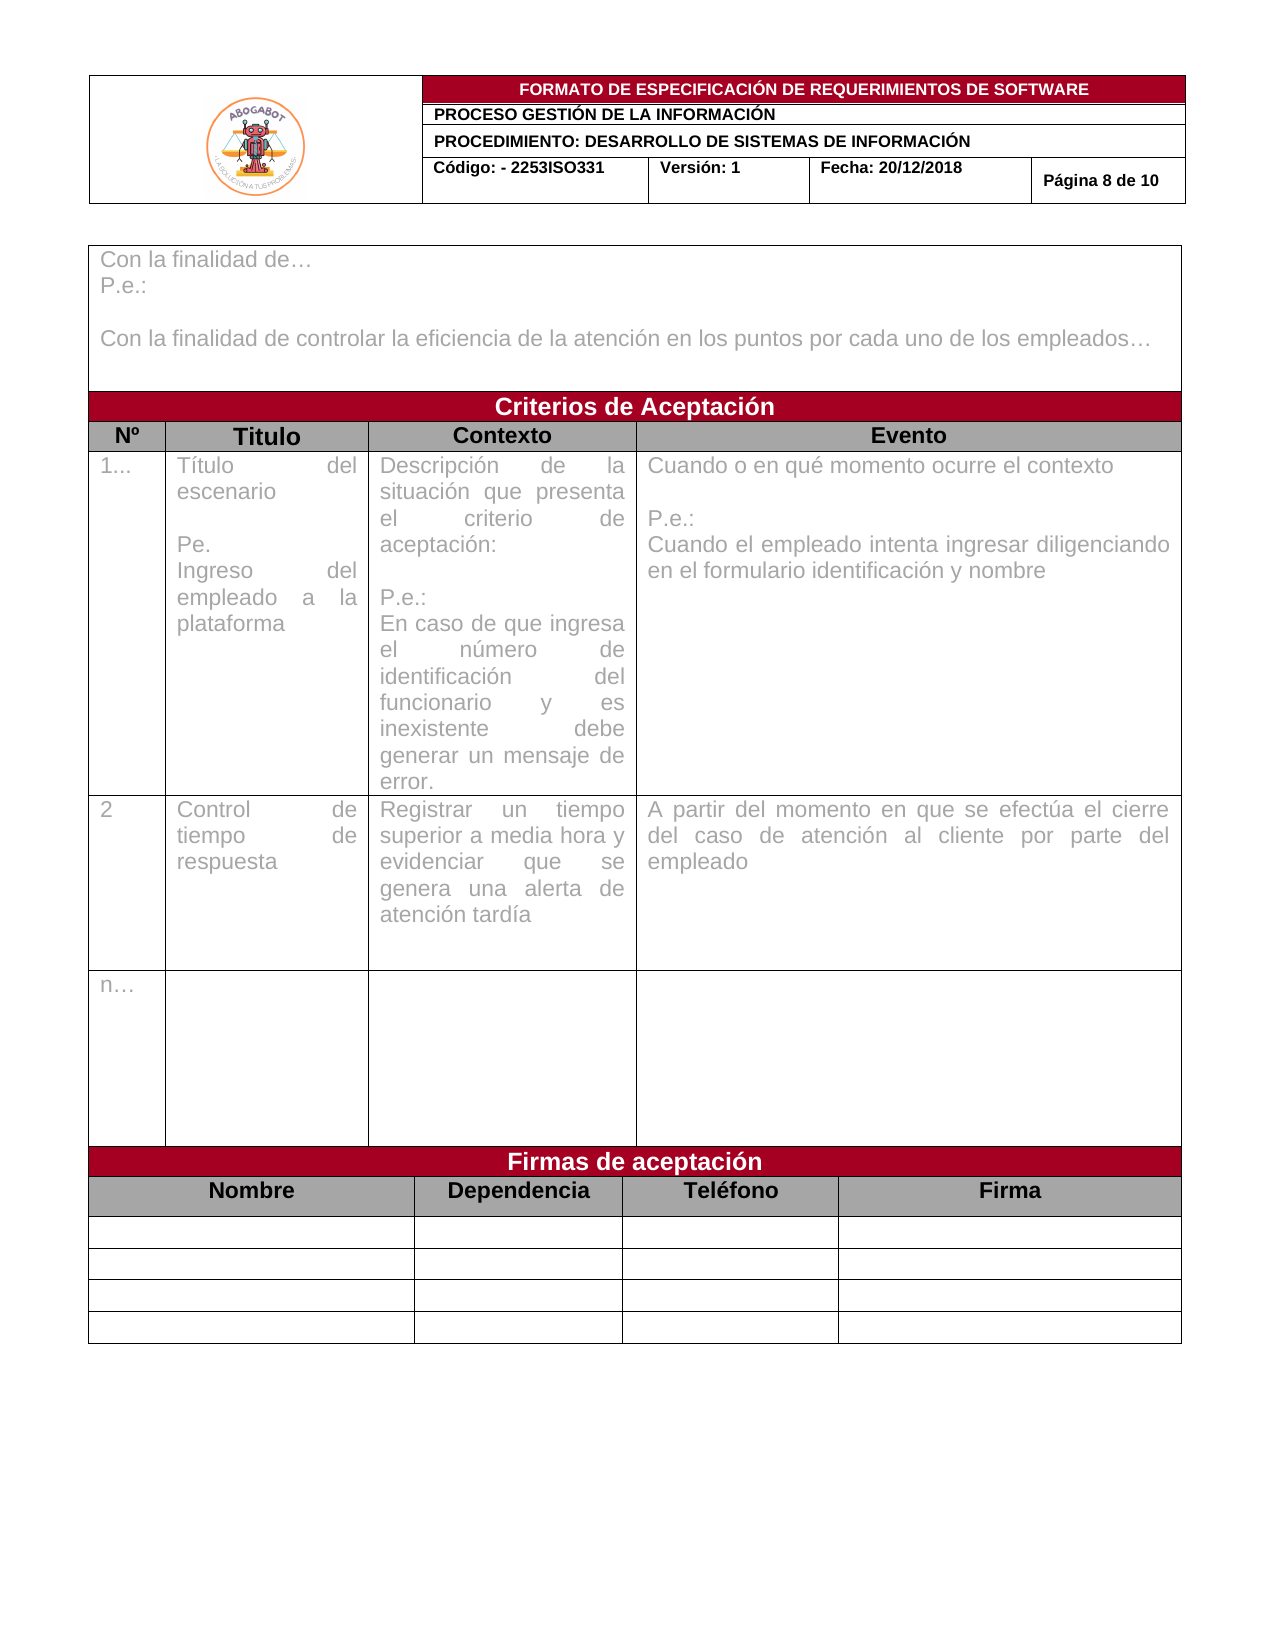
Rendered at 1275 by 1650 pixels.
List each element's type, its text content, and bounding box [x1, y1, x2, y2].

table_cell Titulo [166, 422, 368, 451]
table_cell Nº [89, 422, 165, 451]
table_cell [415, 1280, 622, 1311]
table_cell [369, 971, 636, 1146]
table_cell [623, 1312, 838, 1343]
table_cell Descripción de la situación que presenta el criterio de aceptación: P.e.: En caso de que ingresa el número de identificación del funcionario y es inexistente debe generar un mensaje de error. [369, 452, 636, 794]
table_cell 2 [89, 796, 165, 970]
table_cell [166, 971, 368, 1146]
table_cell 1... [89, 452, 165, 794]
table_cell [839, 1312, 1181, 1343]
table_cell [623, 1280, 838, 1311]
table_cell [623, 1217, 838, 1248]
table_cell [89, 1280, 414, 1311]
table_cell [839, 1249, 1181, 1279]
table_cell [89, 1249, 414, 1279]
table_cell [839, 1217, 1181, 1248]
table_cell [415, 1312, 622, 1343]
table_cell Evento [637, 422, 1181, 451]
table_cell [637, 971, 1181, 1146]
table_cell Teléfono [623, 1177, 838, 1216]
table_cell Registrar un tiempo superior a media hora y evidenciar que se genera una alerta de atención tardía [369, 796, 636, 970]
table_cell [415, 1217, 622, 1248]
table_cell Firma [839, 1177, 1181, 1216]
table_cell [623, 1249, 838, 1279]
table_cell Con la finalidad de… P.e.: Con la finalidad de controlar la eficiencia de la atención en los puntos por cada uno de los empleados… [89, 246, 1181, 391]
table_cell n… [89, 971, 165, 1146]
picture [204, 95, 308, 199]
table_cell Dependencia [415, 1177, 622, 1216]
table_cell Cuando o en qué momento ocurre el contexto P.e.: Cuando el empleado intenta ingresar diligenciando en el formulario identificación y nombre [637, 452, 1181, 794]
table_cell Nombre [89, 1177, 414, 1216]
table_cell Control de tiempo de respuesta [166, 796, 368, 970]
table_cell [89, 1312, 414, 1343]
table_cell Criterios de Aceptación [89, 392, 1181, 421]
table_cell [839, 1280, 1181, 1311]
table_cell Título del escenario Pe. Ingreso del empleado a la plataforma [166, 452, 368, 794]
table_cell Firmas de aceptación [89, 1147, 1181, 1176]
table_cell [415, 1249, 622, 1279]
table_cell Contexto [369, 422, 636, 451]
table_cell A partir del momento en que se efectúa el cierre del caso de atención al cliente por parte del empleado [637, 796, 1181, 970]
table_cell [89, 1217, 414, 1248]
